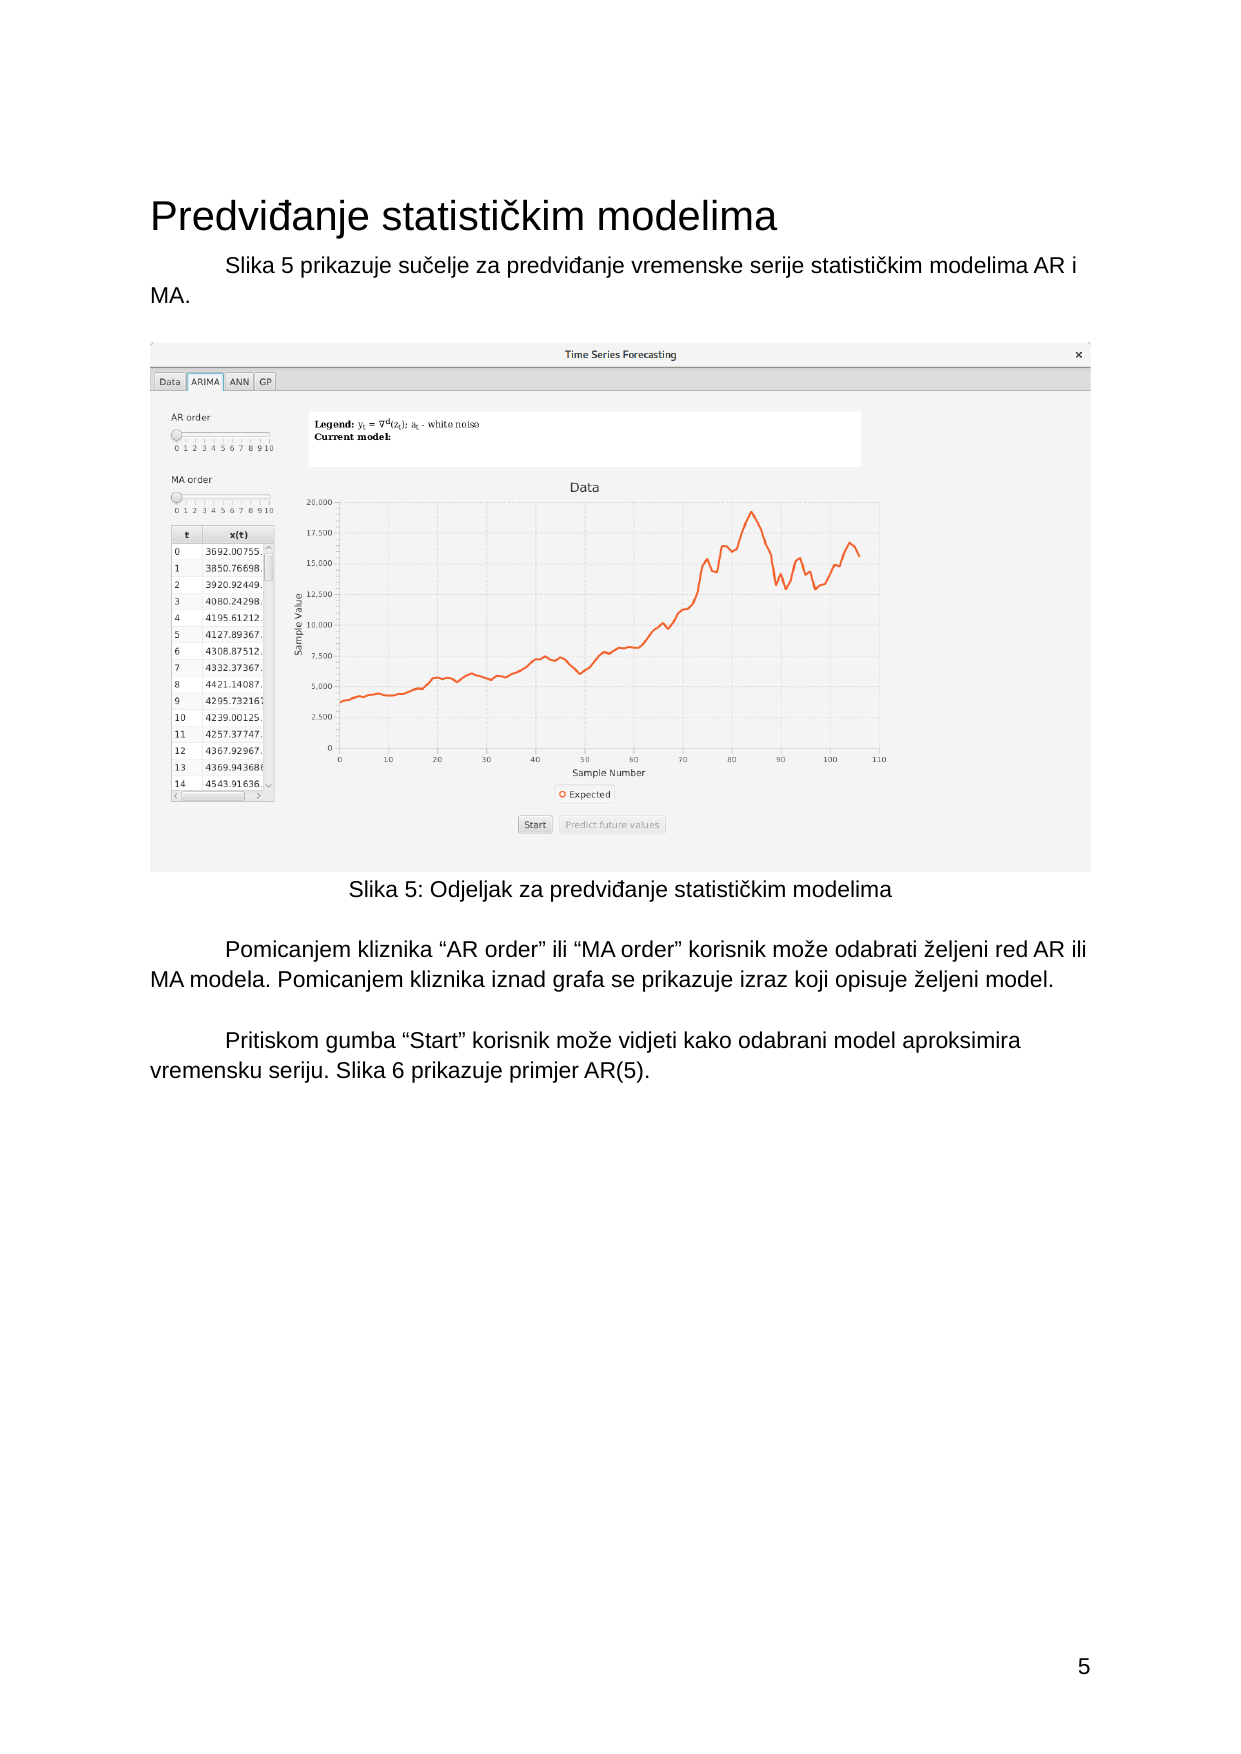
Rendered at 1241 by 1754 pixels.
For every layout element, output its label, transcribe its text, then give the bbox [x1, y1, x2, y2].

text Slika 5: Odjeljak za predviđanje statističkim modelima [150, 876, 1090, 902]
text Pritiskom gumba “Start” korisnik može vidjeti kako odabrani model aproksimira vremensku seriju. Slika 6 prikazuje primjer AR(5). [150, 1027, 1090, 1083]
text Pomicanjem kliznika “AR order” ili “MA order” korisnik može odabrati željeni red AR ili MA modela. Pomicanjem kliznika iznad grafa se prikazuje izraz koji opisuje željeni model. [150, 936, 1090, 993]
picture [150, 342, 1091, 872]
subtitle Predviđanje statističkim modelima [150, 192, 1090, 239]
text Slika 5 prikazuje sučelje za predviđanje vremenske serije statističkim modelima AR i MA. [150, 252, 1090, 309]
